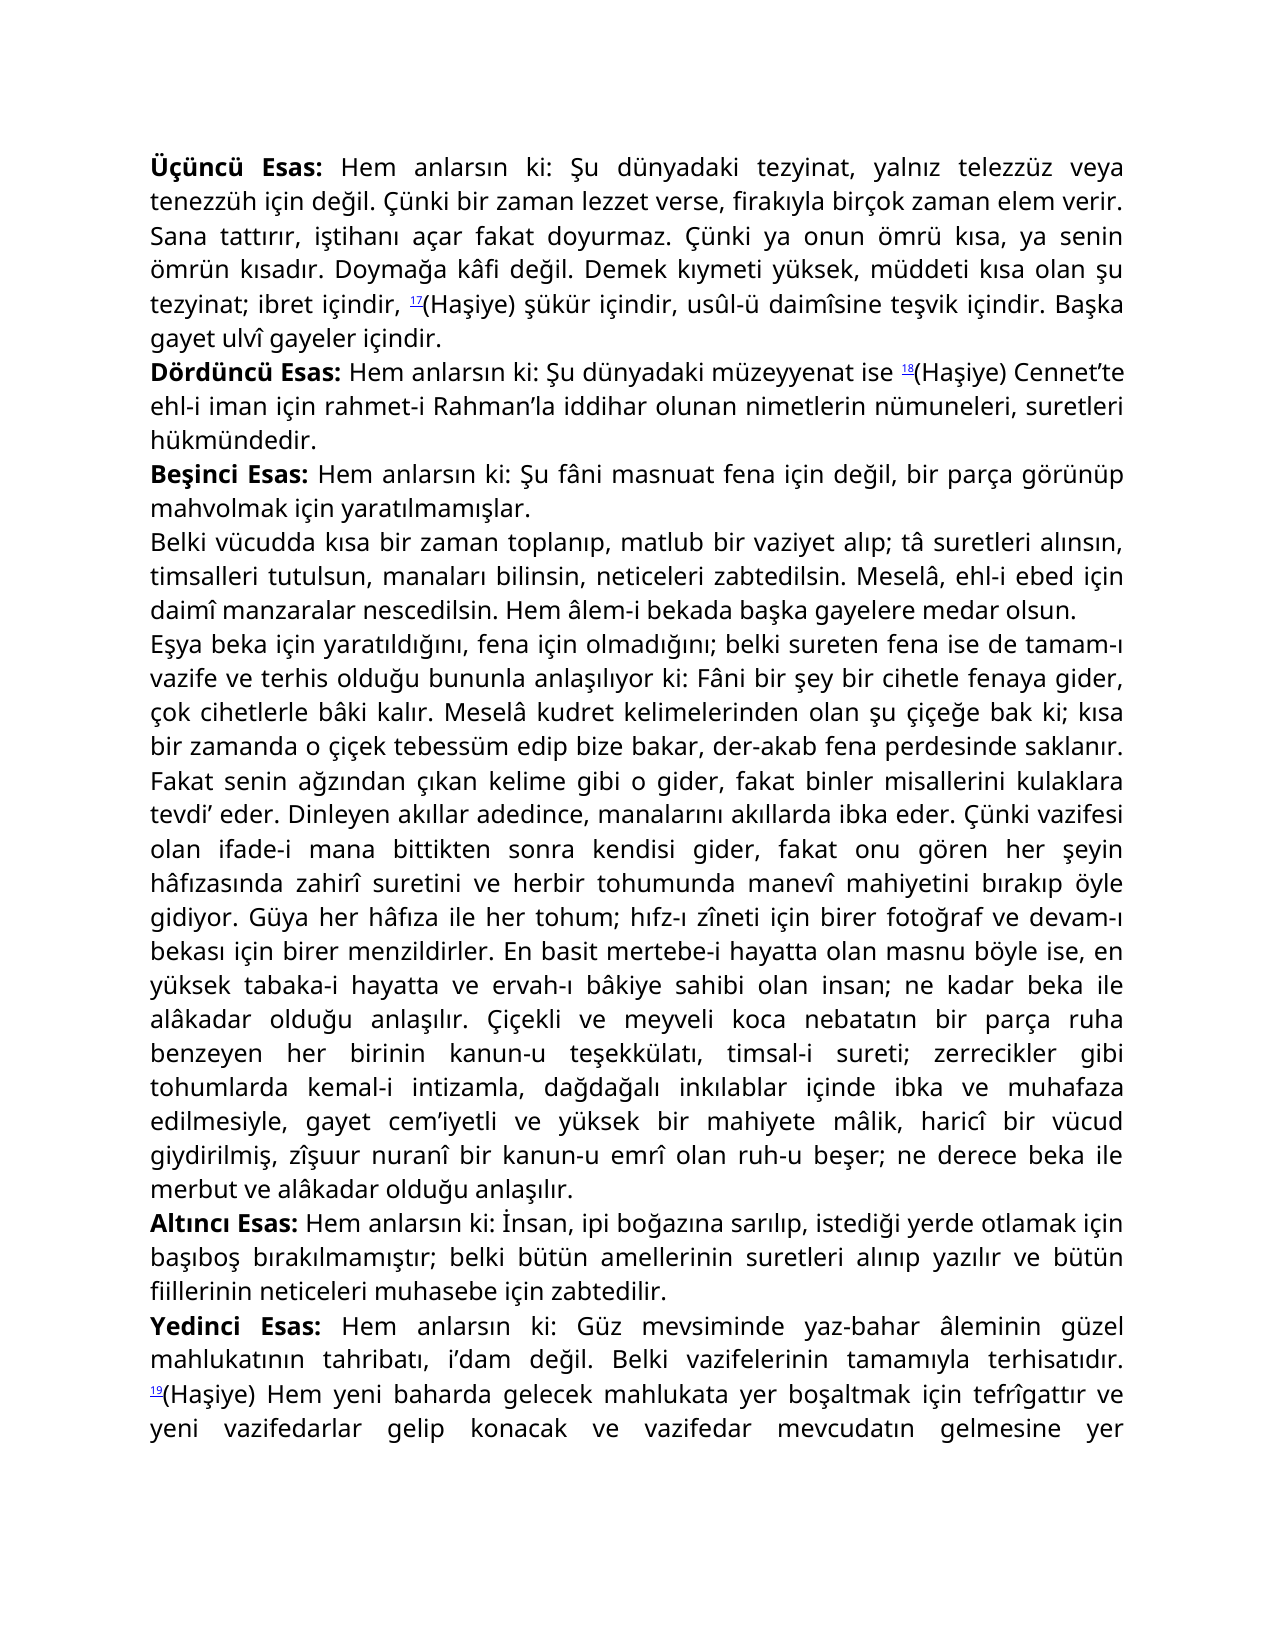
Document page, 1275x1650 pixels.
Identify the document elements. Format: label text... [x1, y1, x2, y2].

text Dördüncü Esas: Hem anlarsın ki: Şu dünyadaki müzeyyenat ise 18(Haşiye) Cennet’te ehl-i iman için rahmet-i Rahman’la iddihar olunan nimetlerin nümuneleri, suretleri hükmündedir. [150, 354, 1125, 457]
text Belki vücudda kısa bir zaman toplanıp, matlub bir vaziyet alıp; tâ suretleri alınsın, timsalleri tutulsun, manaları bilinsin, neticeleri zabtedilsin. Meselâ, ehl-i ebed için daimî manzaralar nescedilsin. Hem âlem-i bekada başka gayelere medar olsun. [150, 525, 1125, 627]
text Üçüncü Esas: Hem anlarsın ki: Şu dünyadaki tezyinat, yalnız telezzüz veya tenezzüh için değil. Çünki bir zaman lezzet verse, firakıyla birçok zaman elem verir. Sana tattırır, iştihanı açar fakat doyurmaz. Çünki ya onun ömrü kısa, ya senin ömrün kısadır. Doymağa kâfi değil. Demek kıymeti yüksek, müddeti kısa olan şu tezyinat; ibret içindir, 17(Haşiye) şükür içindir, usûl-ü daimîsine teşvik içindir. Başka gayet ulvî gayeler içindir. [150, 150, 1125, 354]
text Yedinci Esas: Hem anlarsın ki: Güz mevsiminde yaz-bahar âleminin güzel mahlukatının tahribatı, i’dam değil. Belki vazifelerinin tamamıyla terhisatıdır. 19(Haşiye) Hem yeni baharda gelecek mahlukata yer boşaltmak için tefrîgattır ve yeni vazifedarlar gelip konacak ve vazifedar mevcudatın gelmesine yer [150, 1308, 1125, 1444]
text Eşya beka için yaratıldığını, fena için olmadığını; belki sureten fena ise de tamam-ı vazife ve terhis olduğu bununla anlaşılıyor ki: Fâni bir şey bir cihetle fenaya gider, çok cihetlerle bâki kalır. Meselâ kudret kelimelerinden olan şu çiçeğe bak ki; kısa bir zamanda o çiçek tebessüm edip bize bakar, der-akab fena perdesinde saklanır. Fakat senin ağzından çıkan kelime gibi o gider, fakat binler misallerini kulaklara tevdi’ eder. Dinleyen akıllar adedince, manalarını akıllarda ibka eder. Çünki vazifesi olan ifade-i mana bittikten sonra kendisi gider, fakat onu gören her şeyin hâfızasında zahirî suretini ve herbir tohumunda manevî mahiyetini bırakıp öyle gidiyor. Güya her hâfıza ile her tohum; hıfz-ı zîneti için birer fotoğraf ve devam-ı bekası için birer menzildirler. En basit mertebe-i hayatta olan masnu böyle ise, en yüksek tabaka-i hayatta ve ervah-ı bâkiye sahibi olan insan; ne kadar beka ile alâkadar olduğu anlaşılır. Çiçekli ve meyveli koca nebatatın bir parça ruha benzeyen her birinin kanun-u teşekkülatı, timsal-i sureti; zerrecikler gibi tohumlarda kemal-i intizamla, dağdağalı inkılablar içinde ibka ve muhafaza edilmesiyle, gayet cem’iyetli ve yüksek bir mahiyete mâlik, haricî bir vücud giydirilmiş, zîşuur nuranî bir kanun-u emrî olan ruh-u beşer; ne derece beka ile merbut ve alâkadar olduğu anlaşılır. [150, 627, 1125, 1206]
text Beşinci Esas: Hem anlarsın ki: Şu fâni masnuat fena için değil, bir parça görünüp mahvolmak için yaratılmamışlar. [150, 457, 1125, 525]
text Altıncı Esas: Hem anlarsın ki: İnsan, ipi boğazına sarılıp, istediği yerde otlamak için başıboş bırakılmamıştır; belki bütün amellerinin suretleri alınıp yazılır ve bütün fiillerinin neticeleri muhasebe için zabtedilir. [150, 1206, 1125, 1308]
